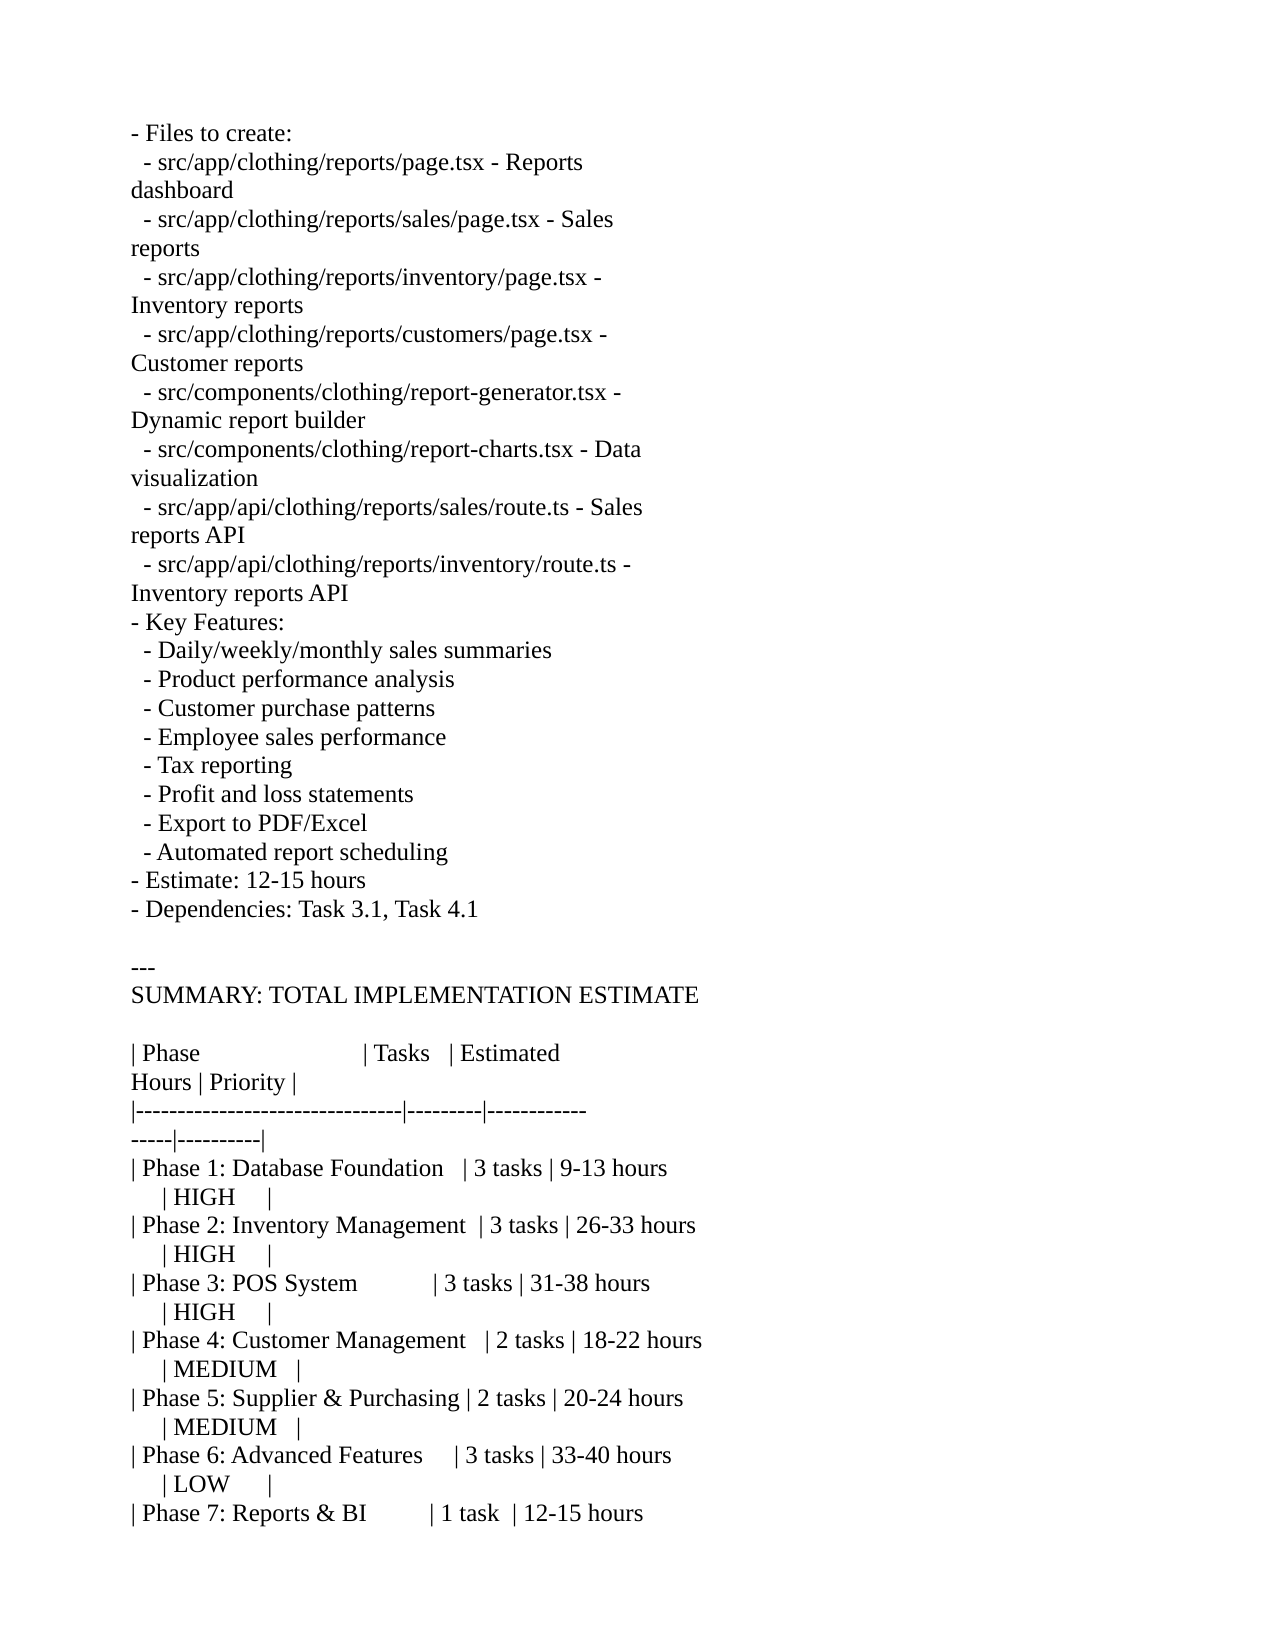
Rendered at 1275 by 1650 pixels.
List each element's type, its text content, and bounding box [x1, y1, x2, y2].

text reports API [118, 521, 1157, 549]
text - Daily/weekly/monthly sales summaries [118, 636, 1157, 664]
text - Export to PDF/Excel [118, 808, 1157, 837]
text - Files to create: [118, 118, 1157, 147]
text | Phase 7: Reports & BI | 1 task | 12-15 hours [118, 1498, 1157, 1527]
text Inventory reports [118, 291, 1157, 319]
text -----|----------| [118, 1124, 1157, 1153]
text - Profit and loss statements [118, 779, 1157, 808]
text - src/components/clothing/report-generator.tsx - [118, 377, 1157, 406]
text dashboard [118, 176, 1157, 204]
text - src/components/clothing/report-charts.tsx - Data [118, 434, 1157, 463]
text | Phase 2: Inventory Management | 3 tasks | 26-33 hours [118, 1211, 1157, 1239]
text - src/app/clothing/reports/customers/page.tsx - [118, 319, 1157, 348]
text Dynamic report builder [118, 406, 1157, 434]
text | Phase | Tasks | Estimated [118, 1038, 1157, 1067]
text - Customer purchase patterns [118, 693, 1157, 722]
text |--------------------------------|---------|------------ [118, 1096, 1157, 1124]
text - src/app/api/clothing/reports/sales/route.ts - Sales [118, 492, 1157, 521]
text | MEDIUM | [118, 1412, 1157, 1441]
text | HIGH | [118, 1239, 1157, 1268]
text - src/app/clothing/reports/page.tsx - Reports [118, 147, 1157, 176]
text | HIGH | [118, 1182, 1157, 1211]
text - Automated report scheduling [118, 837, 1157, 866]
text Customer reports [118, 348, 1157, 377]
text - Dependencies: Task 3.1, Task 4.1 [118, 894, 1157, 923]
text - Employee sales performance [118, 722, 1157, 751]
text Hours | Priority | [118, 1067, 1157, 1096]
text - src/app/clothing/reports/sales/page.tsx - Sales [118, 204, 1157, 233]
text - Product performance analysis [118, 664, 1157, 693]
text Inventory reports API [118, 578, 1157, 607]
text --- [118, 952, 1157, 981]
text - src/app/api/clothing/reports/inventory/route.ts - [118, 549, 1157, 578]
text - Tax reporting [118, 751, 1157, 779]
text - Estimate: 12-15 hours [118, 866, 1157, 894]
text - src/app/clothing/reports/inventory/page.tsx - [118, 262, 1157, 291]
text reports [118, 233, 1157, 262]
text | MEDIUM | [118, 1354, 1157, 1383]
text | HIGH | [118, 1297, 1157, 1326]
text visualization [118, 463, 1157, 492]
text | Phase 1: Database Foundation | 3 tasks | 9-13 hours [118, 1153, 1157, 1182]
text | Phase 3: POS System | 3 tasks | 31-38 hours [118, 1268, 1157, 1297]
text | Phase 5: Supplier & Purchasing | 2 tasks | 20-24 hours [118, 1383, 1157, 1412]
text - Key Features: [118, 607, 1157, 636]
text | Phase 6: Advanced Features | 3 tasks | 33-40 hours [118, 1441, 1157, 1469]
text SUMMARY: TOTAL IMPLEMENTATION ESTIMATE [118, 981, 1157, 1009]
text | Phase 4: Customer Management | 2 tasks | 18-22 hours [118, 1326, 1157, 1354]
text | LOW | [118, 1469, 1157, 1498]
